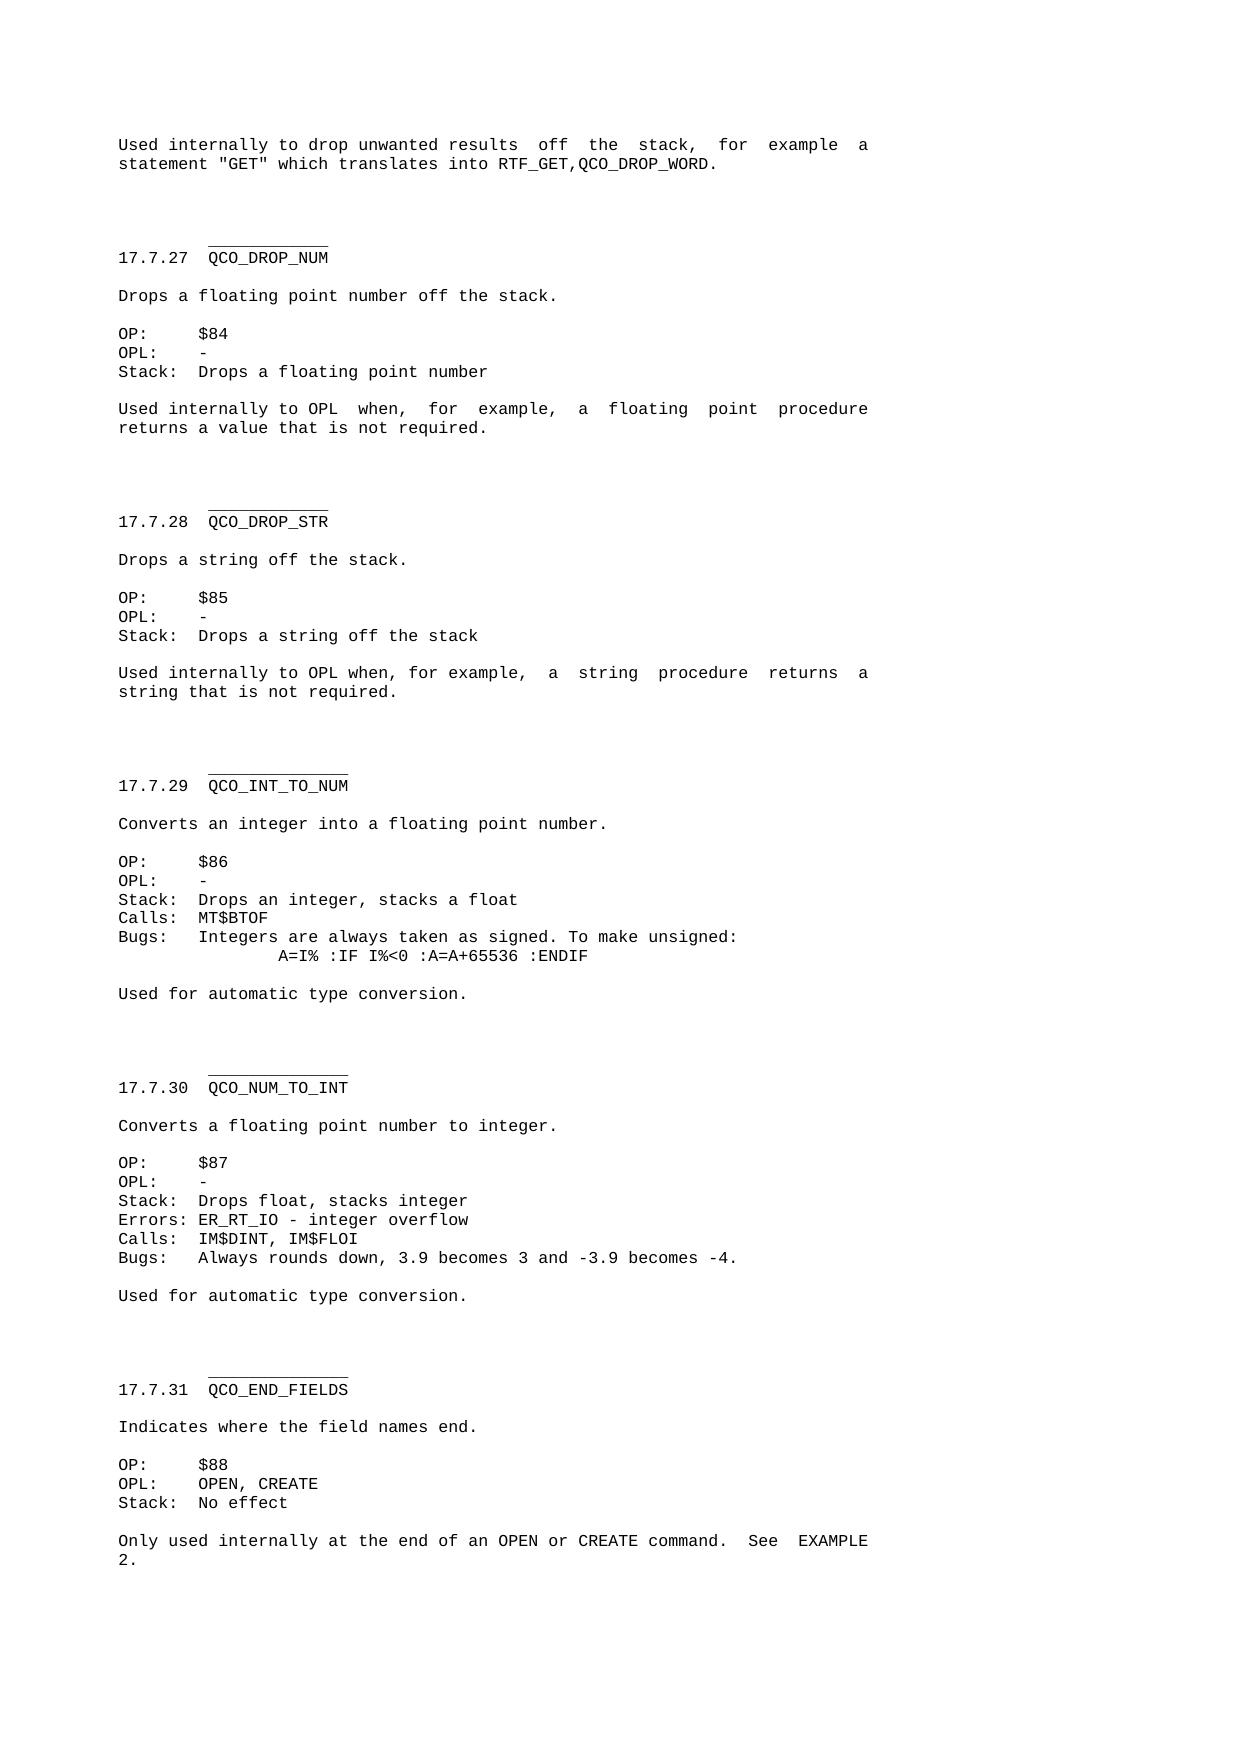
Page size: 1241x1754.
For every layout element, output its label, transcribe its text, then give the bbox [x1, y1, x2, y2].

text 17.7.29 QCO_INT_TO_NUM [118, 778, 1122, 797]
text OP: $85 [118, 589, 1122, 608]
text 17.7.27 QCO_DROP_NUM [118, 250, 1122, 269]
text Calls: IM$DINT, IM$FLOI [118, 1231, 1122, 1249]
text 17.7.31 QCO_END_FIELDS [118, 1381, 1122, 1400]
text Converts an integer into a floating point number. [118, 816, 1122, 834]
text A=I% :IF I%<0 :A=A+65536 :ENDIF [118, 948, 1122, 967]
text Drops a floating point number off the stack. [118, 288, 1122, 307]
text OPL: - [118, 872, 1122, 891]
text Stack: Drops a string off the stack [118, 627, 1122, 646]
text OP: $84 [118, 326, 1122, 344]
text OPL: - [118, 344, 1122, 363]
text ______________ [118, 1362, 1122, 1381]
text 2. [118, 1551, 1122, 1570]
text Stack: Drops a floating point number [118, 363, 1122, 382]
text Used internally to OPL when, for example, a string procedure returns a [118, 665, 1122, 684]
text Drops a string off the stack. [118, 552, 1122, 571]
text OP: $88 [118, 1457, 1122, 1476]
text Stack: No effect [118, 1494, 1122, 1513]
text OPL: - [118, 608, 1122, 627]
text Only used internally at the end of an OPEN or CREATE command. See EXAMPLE [118, 1532, 1122, 1551]
text ______________ [118, 1061, 1122, 1080]
text Bugs: Always rounds down, 3.9 becomes 3 and -3.9 becomes -4. [118, 1249, 1122, 1268]
text 17.7.28 QCO_DROP_STR [118, 514, 1122, 533]
text string that is not required. [118, 684, 1122, 703]
text Indicates where the field names end. [118, 1419, 1122, 1438]
text Used internally to OPL when, for example, a floating point procedure [118, 401, 1122, 420]
text Calls: MT$BTOF [118, 910, 1122, 929]
text Used for automatic type conversion. [118, 985, 1122, 1004]
text returns a value that is not required. [118, 420, 1122, 439]
text OP: $87 [118, 1155, 1122, 1174]
text Bugs: Integers are always taken as signed. To make unsigned: [118, 929, 1122, 948]
text Converts a floating point number to integer. [118, 1117, 1122, 1136]
text ____________ [118, 231, 1122, 250]
text OPL: - [118, 1174, 1122, 1193]
text Stack: Drops an integer, stacks a float [118, 891, 1122, 910]
text Errors: ER_RT_IO - integer overflow [118, 1212, 1122, 1231]
text ______________ [118, 759, 1122, 778]
text 17.7.30 QCO_NUM_TO_INT [118, 1080, 1122, 1098]
text Stack: Drops float, stacks integer [118, 1193, 1122, 1212]
text OPL: OPEN, CREATE [118, 1476, 1122, 1494]
text Used for automatic type conversion. [118, 1287, 1122, 1306]
text statement "GET" which translates into RTF_GET,QCO_DROP_WORD. [118, 156, 1122, 175]
text ____________ [118, 495, 1122, 514]
text Used internally to drop unwanted results off the stack, for example a [118, 137, 1122, 156]
text OP: $86 [118, 853, 1122, 872]
